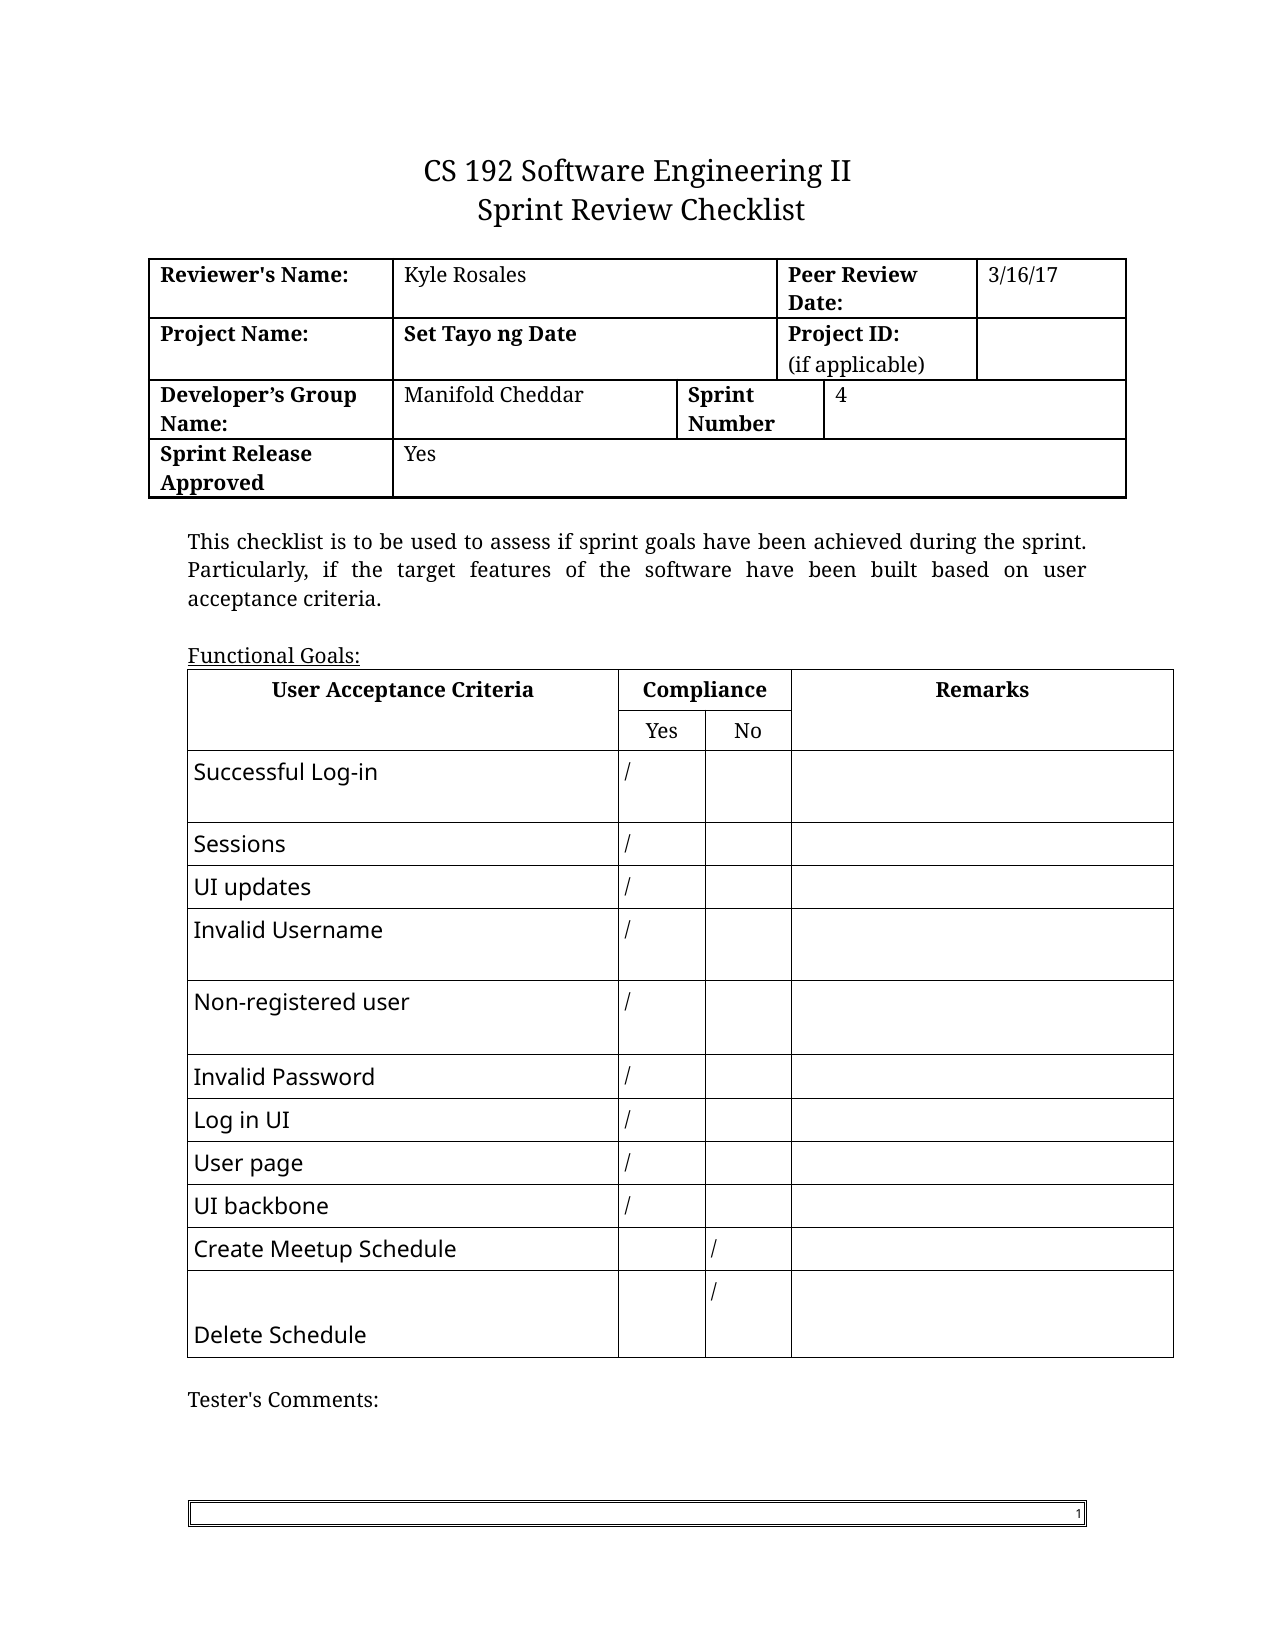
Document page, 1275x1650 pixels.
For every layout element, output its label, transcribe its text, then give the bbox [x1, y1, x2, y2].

table_cell / [619, 866, 705, 908]
table_cell UI backbone [188, 1185, 618, 1227]
table_header User Acceptance Criteria [188, 670, 618, 750]
table_cell Project ID: [778, 319, 976, 348]
table_cell [619, 1271, 705, 1314]
table_cell [706, 866, 791, 908]
table_cell [792, 1055, 1173, 1097]
table_cell Yes [619, 711, 705, 750]
table_cell [619, 1228, 705, 1270]
table_cell User page [188, 1142, 618, 1184]
table_cell [706, 981, 791, 1054]
table_cell / [619, 909, 705, 980]
table_cell [792, 1185, 1173, 1227]
table_cell Invalid Username [188, 909, 618, 980]
text Functional Goals: [187, 641, 1087, 669]
table_cell Yes [394, 440, 1125, 496]
table_cell / [619, 1142, 705, 1184]
table_cell / [619, 823, 705, 865]
table_cell [706, 1099, 791, 1141]
table_cell [792, 1271, 1173, 1314]
table_cell [706, 751, 791, 822]
table_cell Project Name: [150, 319, 392, 378]
table_cell [706, 909, 791, 980]
table_cell Non-registered user [188, 981, 618, 1054]
table_cell [706, 1142, 791, 1184]
table_header Remarks [792, 670, 1173, 750]
table_cell [706, 1314, 791, 1356]
table_cell Sprint Release Approved [150, 440, 392, 496]
table_cell [978, 319, 1125, 378]
table_cell / [619, 981, 705, 1054]
table_cell [792, 1099, 1173, 1141]
table_cell [188, 1271, 618, 1314]
table_header Kyle Rosales [394, 260, 776, 317]
table_cell / [619, 1099, 705, 1141]
table_cell Sessions [188, 823, 618, 865]
table_cell [792, 823, 1173, 865]
table_cell UI updates [188, 866, 618, 908]
table_header 3/16/17 [978, 260, 1125, 317]
table_cell [792, 1314, 1173, 1356]
table_header Reviewer's Name: [150, 260, 392, 317]
table_cell [792, 1228, 1173, 1270]
table_cell Manifold Cheddar [394, 381, 676, 437]
table_header Compliance [619, 670, 791, 709]
table_cell Delete Schedule [188, 1314, 618, 1356]
text This checklist is to be used to assess if sprint goals have been achieved during the sprint. Particularly, if the target features of the software have been built based on user acceptance criteria. [187, 527, 1087, 612]
table_cell 4 [825, 381, 1125, 437]
table_cell / [619, 1055, 705, 1097]
table_cell / [619, 751, 705, 822]
table_cell [619, 1314, 705, 1356]
table_cell [792, 866, 1173, 908]
table_cell No [706, 711, 791, 750]
table_cell Log in UI [188, 1099, 618, 1141]
table_cell Developer’s Group Name: [150, 381, 392, 437]
text Sprint Review Checklist [187, 190, 1087, 229]
table_header Peer Review Date: [778, 260, 976, 317]
table_cell [706, 1055, 791, 1097]
table_cell [706, 1185, 791, 1227]
table_cell Create Meetup Schedule [188, 1228, 618, 1270]
table_cell / [619, 1185, 705, 1227]
table_cell Invalid Password [188, 1055, 618, 1097]
table_cell Sprint Number [678, 381, 823, 437]
table_cell Set Tayo ng Date [394, 319, 776, 378]
table_cell [706, 823, 791, 865]
text CS 192 Software Engineering II [187, 150, 1087, 190]
table_cell (if applicable) [778, 348, 976, 378]
table_cell Successful Log-in [188, 751, 618, 822]
table_cell [792, 981, 1173, 1054]
table_cell / [706, 1271, 791, 1314]
table_cell [792, 1142, 1173, 1184]
text Tester's Comments: [187, 1385, 1087, 1414]
table_cell [792, 751, 1173, 822]
table_cell / [706, 1228, 791, 1270]
table_cell [792, 909, 1173, 980]
